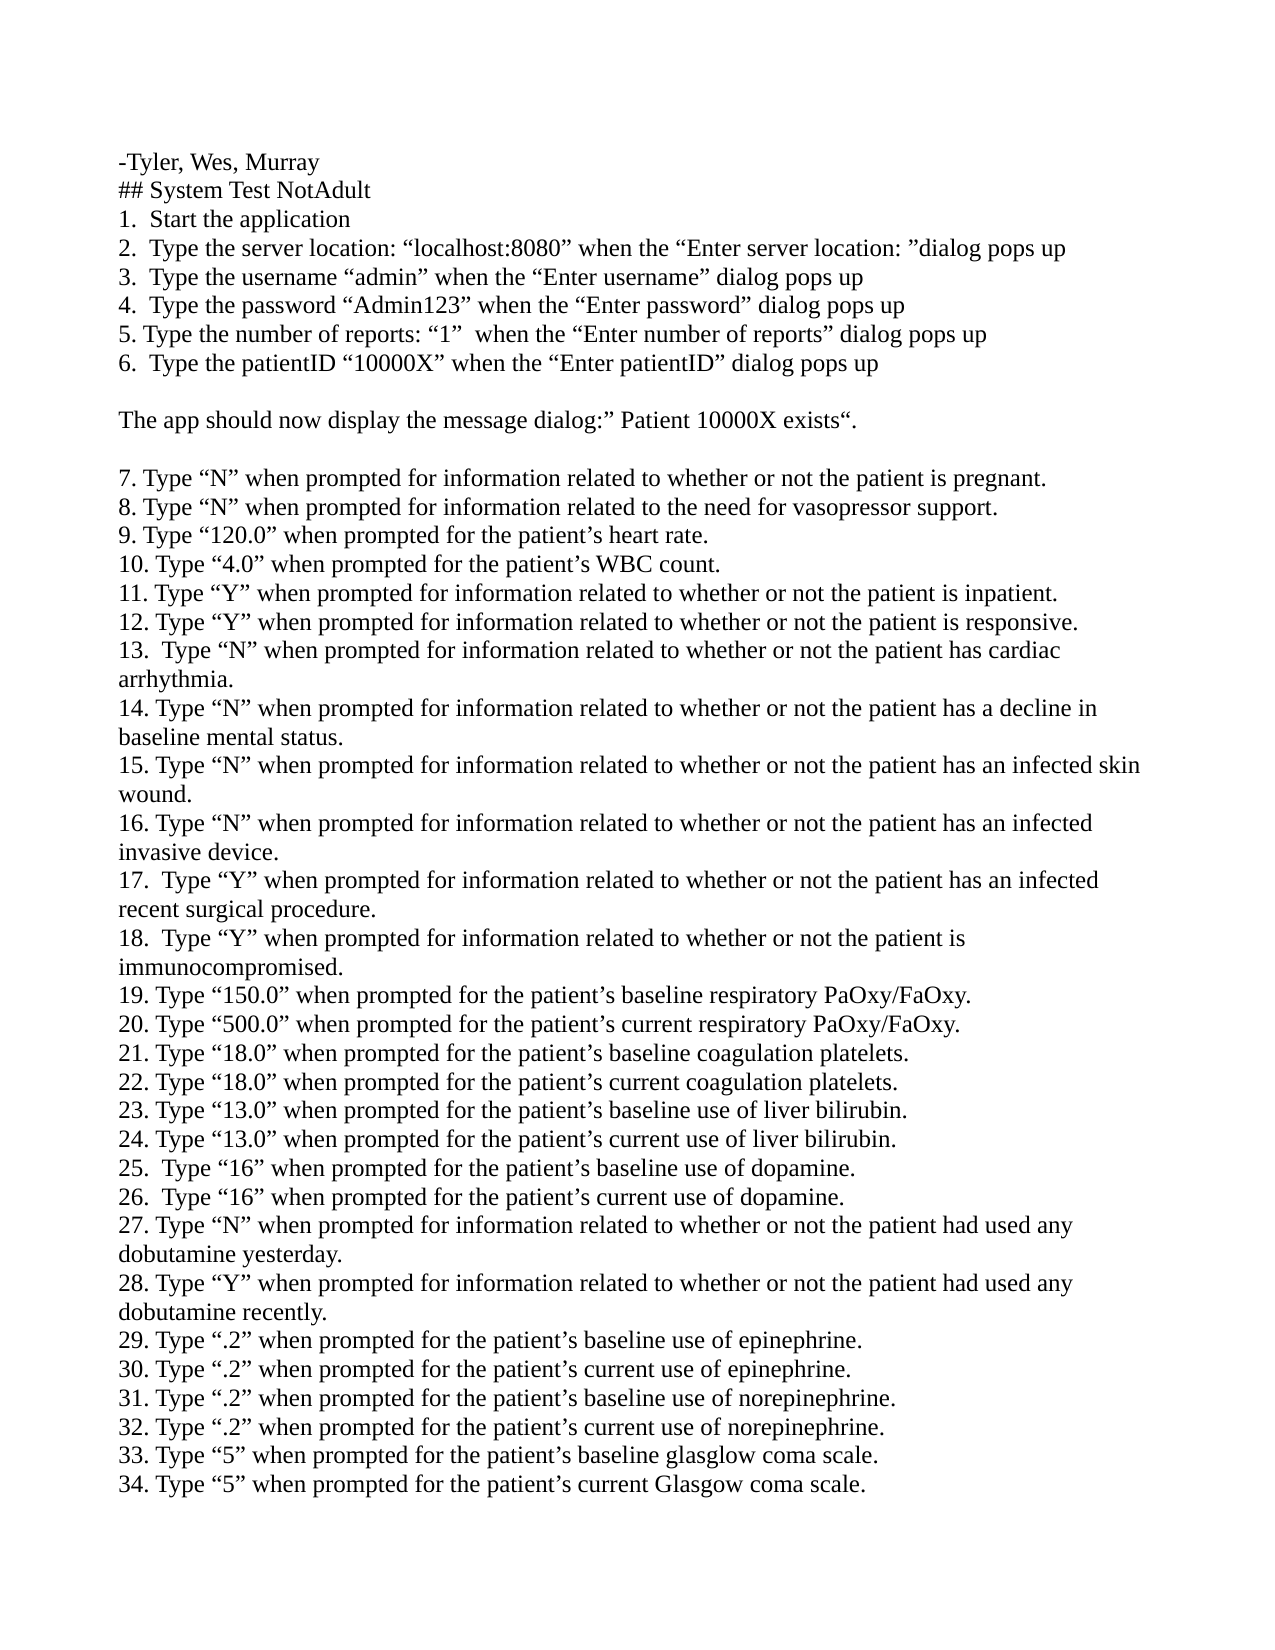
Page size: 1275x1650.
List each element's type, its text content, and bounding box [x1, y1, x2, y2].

text 19. Type “150.0” when prompted for the patient’s baseline respiratory PaOxy/FaOxy. [118, 981, 1157, 1009]
text 33. Type “5” when prompted for the patient’s baseline glasglow coma scale. [118, 1441, 1157, 1469]
text 27. Type “N” when prompted for information related to whether or not the patient had used any dobutamine yesterday. [118, 1211, 1157, 1268]
text 12. Type “Y” when prompted for information related to whether or not the patient is responsive. [118, 607, 1157, 636]
text 6. Type the patientID “10000X” when the “Enter patientID” dialog pops up [118, 348, 1157, 377]
text 34. Type “5” when prompted for the patient’s current Glasgow coma scale. [118, 1469, 1157, 1498]
text 22. Type “18.0” when prompted for the patient’s current coagulation platelets. [118, 1067, 1157, 1096]
text 20. Type “500.0” when prompted for the patient’s current respiratory PaOxy/FaOxy. [118, 1009, 1157, 1038]
text 24. Type “13.0” when prompted for the patient’s current use of liver bilirubin. [118, 1124, 1157, 1153]
text 7. Type “N” when prompted for information related to whether or not the patient is pregnant. [118, 463, 1157, 492]
text 21. Type “18.0” when prompted for the patient’s baseline coagulation platelets. [118, 1038, 1157, 1067]
text 23. Type “13.0” when prompted for the patient’s baseline use of liver bilirubin. [118, 1096, 1157, 1124]
text 5. Type the number of reports: “1” when the “Enter number of reports” dialog pops up [118, 319, 1157, 348]
text 15. Type “N” when prompted for information related to whether or not the patient has an infected skin wound. [118, 751, 1157, 808]
text 14. Type “N” when prompted for information related to whether or not the patient has a decline in baseline mental status. [118, 693, 1157, 751]
text 32. Type “.2” when prompted for the patient’s current use of norepinephrine. [118, 1412, 1157, 1441]
text -Tyler, Wes, Murray [118, 147, 1157, 176]
text 18. Type “Y” when prompted for information related to whether or not the patient is immunocompromised. [118, 923, 1157, 981]
text 8. Type “N” when prompted for information related to the need for vasopressor support. [118, 492, 1157, 521]
text 1. Start the application [118, 204, 1157, 233]
text 26. Type “16” when prompted for the patient’s current use of dopamine. [118, 1182, 1157, 1211]
text 28. Type “Y” when prompted for information related to whether or not the patient had used any dobutamine recently. [118, 1268, 1157, 1326]
text 10. Type “4.0” when prompted for the patient’s WBC count. [118, 549, 1157, 578]
text 2. Type the server location: “localhost:8080” when the “Enter server location: ”dialog pops up [118, 233, 1157, 262]
text 29. Type “.2” when prompted for the patient’s baseline use of epinephrine. [118, 1326, 1157, 1354]
text 3. Type the username “admin” when the “Enter username” dialog pops up [118, 262, 1157, 291]
text 17. Type “Y” when prompted for information related to whether or not the patient has an infected recent surgical procedure. [118, 866, 1157, 923]
text 4. Type the password “Admin123” when the “Enter password” dialog pops up [118, 291, 1157, 319]
text ## System Test NotAdult [118, 176, 1157, 204]
text 30. Type “.2” when prompted for the patient’s current use of epinephrine. [118, 1354, 1157, 1383]
text 13. Type “N” when prompted for information related to whether or not the patient has cardiac arrhythmia. [118, 636, 1157, 693]
text 25. Type “16” when prompted for the patient’s baseline use of dopamine. [118, 1153, 1157, 1182]
text The app should now display the message dialog:” Patient 10000X exists“. [118, 406, 1157, 434]
text 16. Type “N” when prompted for information related to whether or not the patient has an infected invasive device. [118, 808, 1157, 866]
text 31. Type “.2” when prompted for the patient’s baseline use of norepinephrine. [118, 1383, 1157, 1412]
text 9. Type “120.0” when prompted for the patient’s heart rate. [118, 521, 1157, 549]
text 11. Type “Y” when prompted for information related to whether or not the patient is inpatient. [118, 578, 1157, 607]
